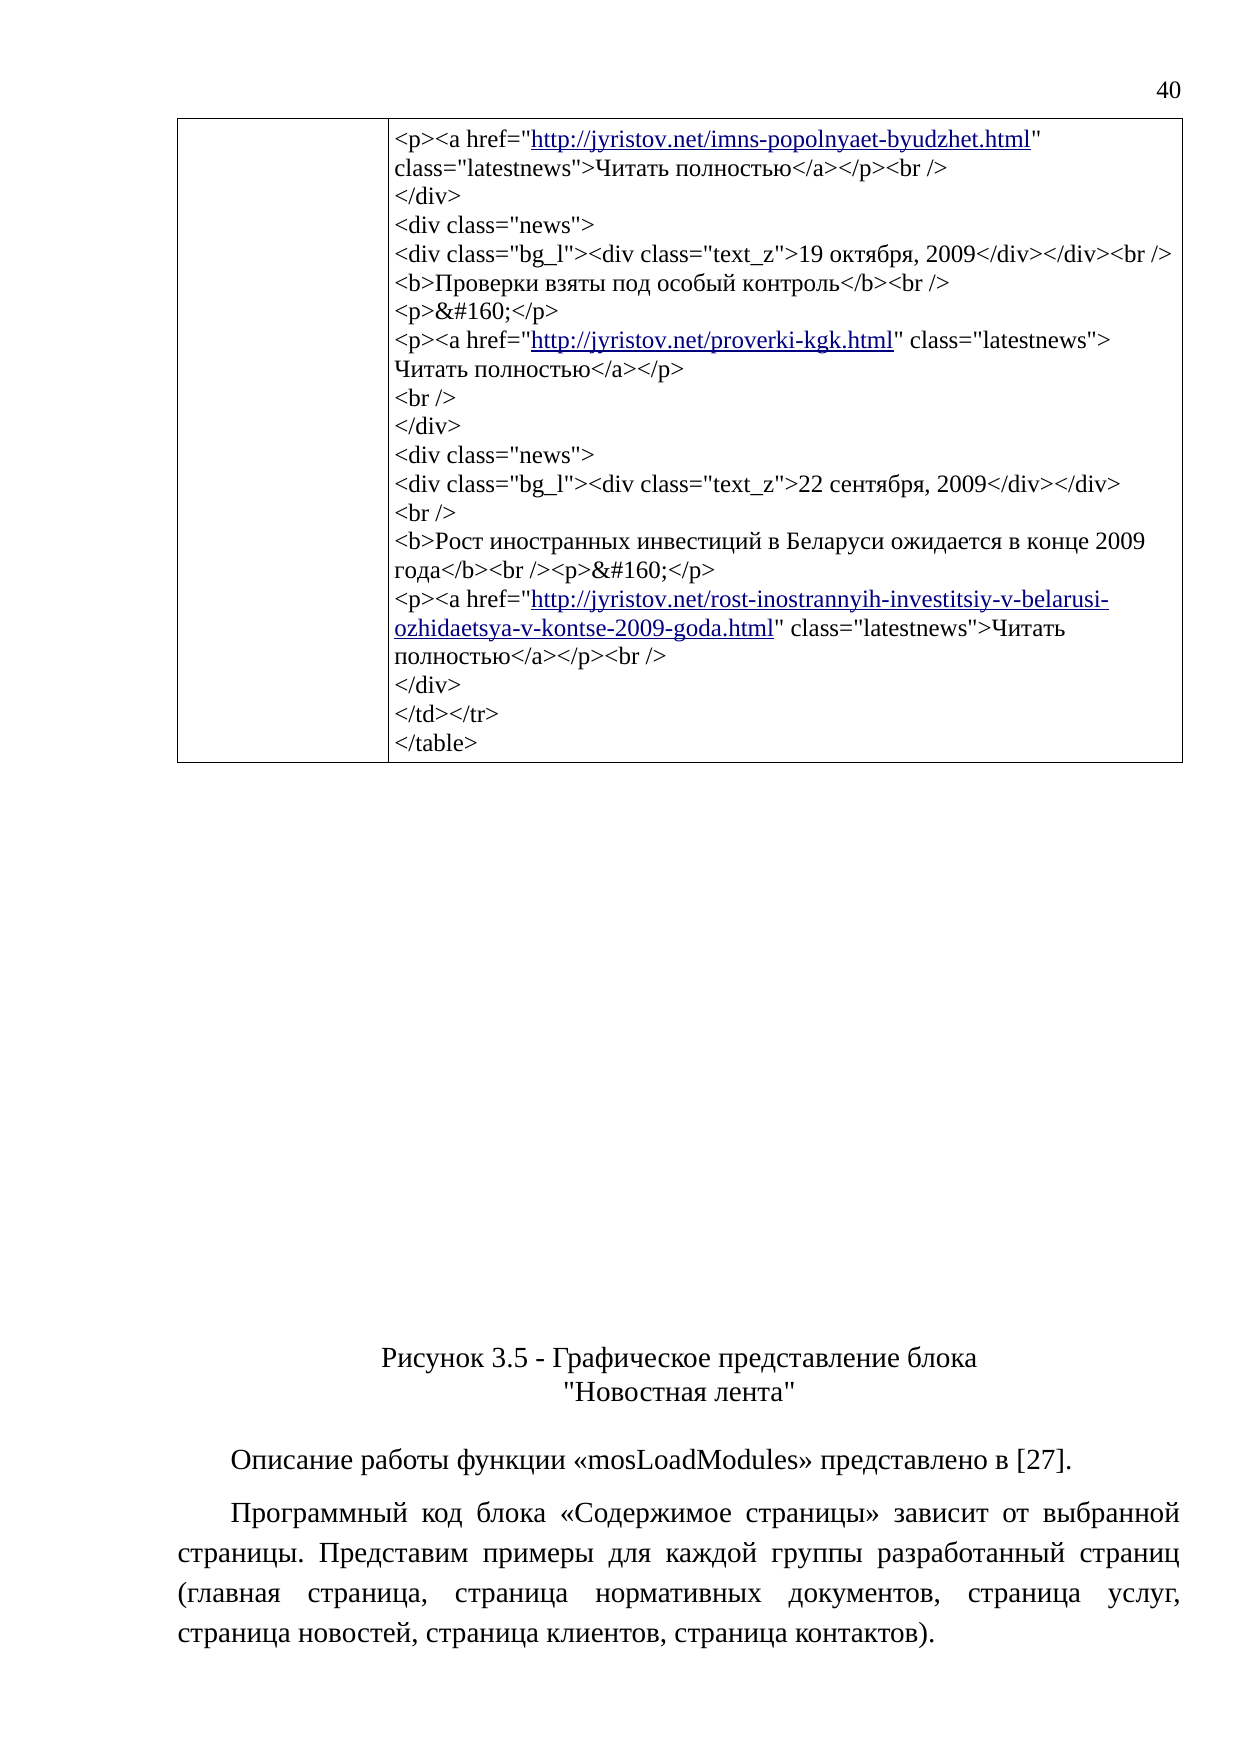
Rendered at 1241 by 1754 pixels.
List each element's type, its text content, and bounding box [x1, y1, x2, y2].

text Описание работы функции «mosLoadModules» представлено в [27]. [177, 815, 1181, 1476]
text Программный код блока «Содержимое страницы» зависит от выбранной страницы. Представим примеры для каждой группы разработанный страниц (главная страница, страница нормативных документов, страница услуг, страница новостей, страница клиентов, страница контактов). [177, 1495, 1181, 1649]
text Рисунок 3.5 - Графическое представление блока "Новостная лента" [333, 830, 1025, 1408]
table_cell <p><a href="http://jyristov.net/imns-popolnyaet-byudzhet.html" class="latestnews">Читать полностью</a></p><br /> </div> <div class="news"> <div class="bg_l"><div class="text_z">19 октября, 2009</div></div><br /> <b>Проверки взяты под особый контроль</b><br /> <p>&#160;</p> <p><a href="http://jyristov.net/proverki-kgk.html" class="latestnews"> Читать полностью</a></p> <br /> </div> <div class="news"> <div class="bg_l"><div class="text_z">22 сентября, 2009</div></div> <br /> <b>Рост иностранных инвестиций в Беларуси ожидается в конце 2009 года</b><br /><p>&#160;</p> <p><a href="http://jyristov.net/rost-inostrannyih-investitsiy-v-belarusi-ozhidaetsya-v-kontse-2009-goda.html" class="latestnews">Читать полностью</a></p><br /> </div> </td></tr> </table> [389, 119, 1182, 762]
table_cell [178, 119, 388, 762]
